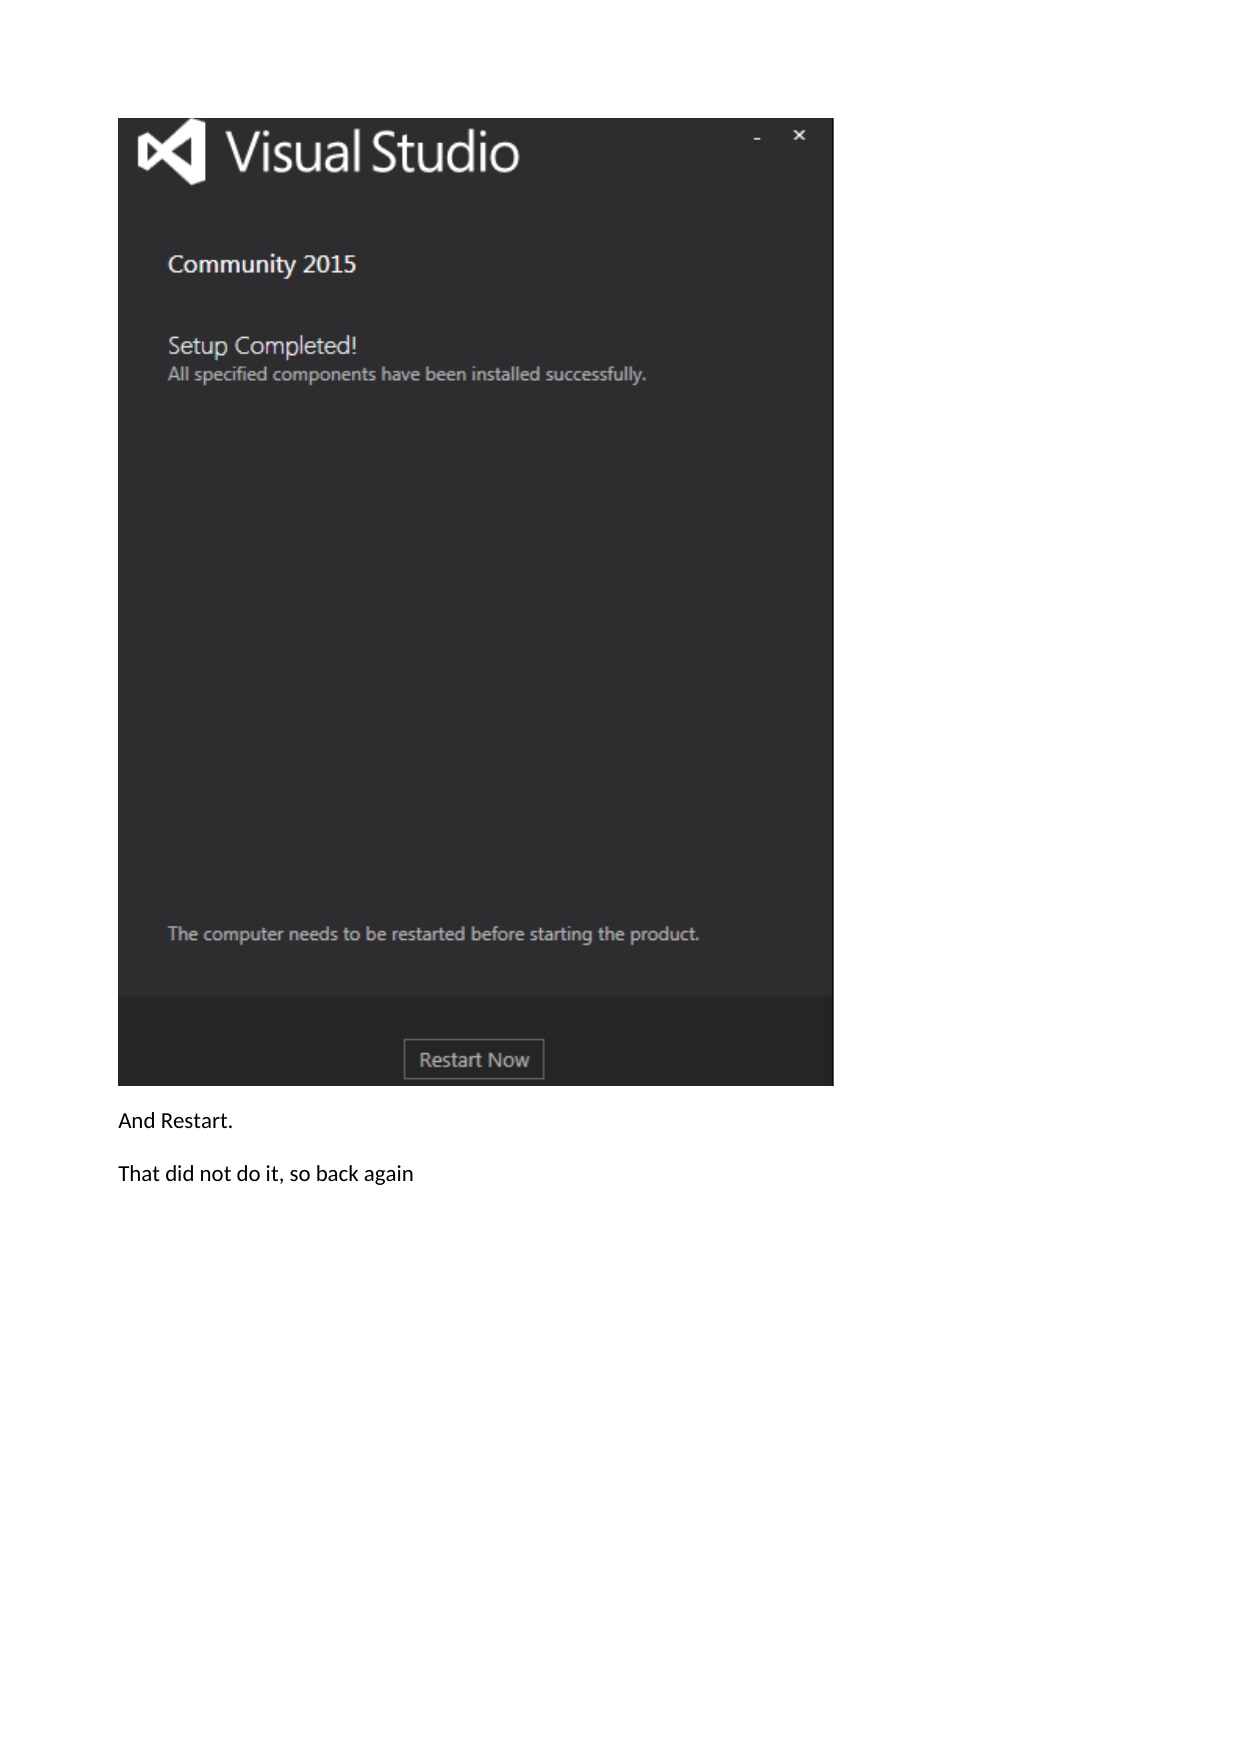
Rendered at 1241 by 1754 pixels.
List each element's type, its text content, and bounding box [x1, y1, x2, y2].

text That did not do it, so back again [118, 1159, 1122, 1187]
text And Restart. [118, 1106, 1122, 1134]
